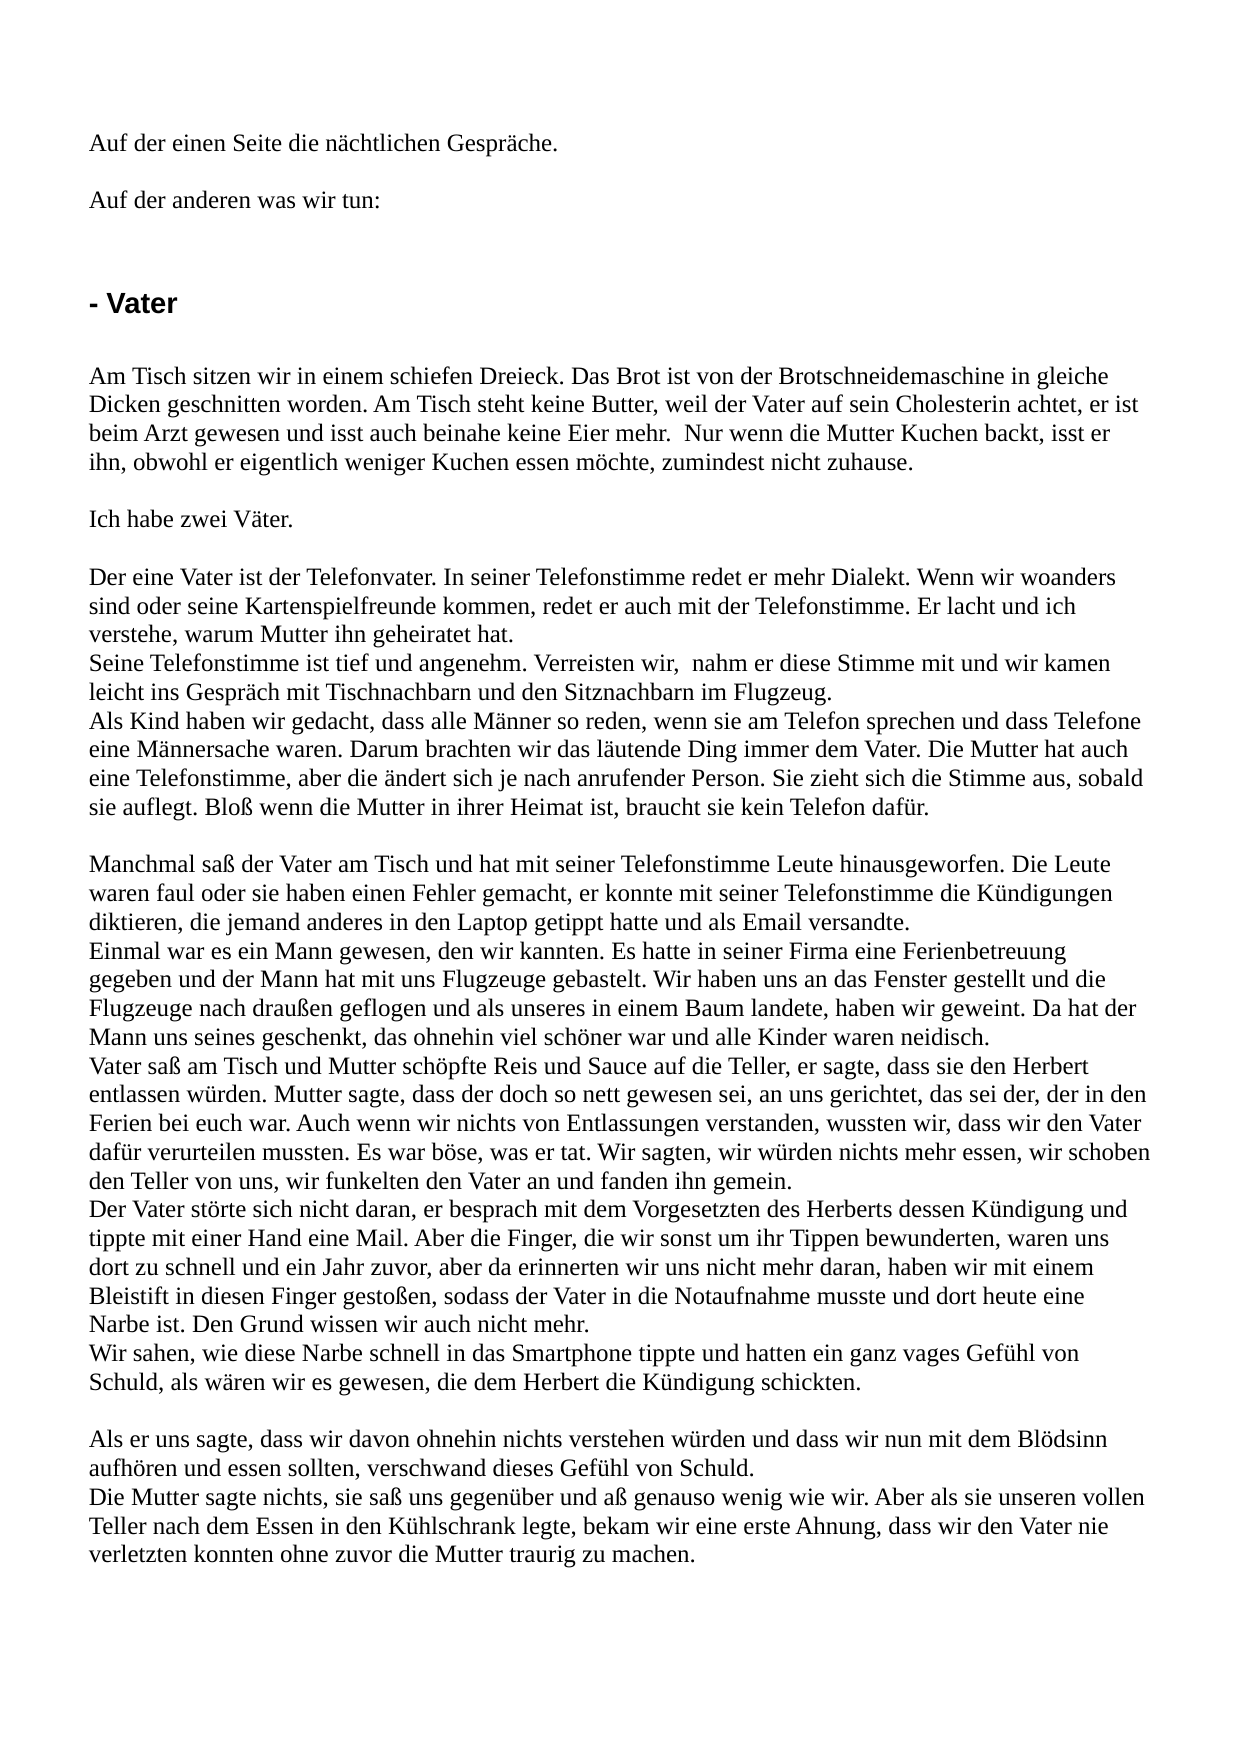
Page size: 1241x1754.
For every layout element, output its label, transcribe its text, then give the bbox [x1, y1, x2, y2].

text Wir sahen, wie diese Narbe schnell in das Smartphone tippte und hatten ein ganz vages Gefühl von Schuld, als wären wir es gewesen, die dem Herbert die Kündigung schickten. [88, 1338, 1151, 1396]
text Am Tisch sitzen wir in einem schiefen Dreieck. Das Brot ist von der Brotschneidemaschine in gleiche Dicken geschnitten worden. Am Tisch steht keine Butter, weil der Vater auf sein Cholesterin achtet, er ist beim Arzt gewesen und isst auch beinahe keine Eier mehr. Nur wenn die Mutter Kuchen backt, isst er ihn, obwohl er eigentlich weniger Kuchen essen möchte, zumindest nicht zuhause. [88, 361, 1151, 476]
text Einmal war es ein Mann gewesen, den wir kannten. Es hatte in seiner Firma eine Ferienbetreuung gegeben und der Mann hat mit uns Flugzeuge gebastelt. Wir haben uns an das Fenster gestellt und die Flugzeuge nach draußen geflogen und als unseres in einem Baum landete, haben wir geweint. Da hat der Mann uns seines geschenkt, das ohnehin viel schöner war und alle Kinder waren neidisch. [88, 936, 1151, 1051]
text Ich habe zwei Väter. [88, 504, 1151, 533]
text Als er uns sagte, dass wir davon ohnehin nichts verstehen würden und dass wir nun mit dem Blödsinn aufhören und essen sollten, verschwand dieses Gefühl von Schuld. [88, 1424, 1151, 1482]
text Vater saß am Tisch und Mutter schöpfte Reis und Sauce auf die Teller, er sagte, dass sie den Herbert entlassen würden. Mutter sagte, dass der doch so nett gewesen sei, an uns gerichtet, das sei der, der in den Ferien bei euch war. Auch wenn wir nichts von Entlassungen verstanden, wussten wir, dass wir den Vater dafür verurteilen mussten. Es war böse, was er tat. Wir sagten, wir würden nichts mehr essen, wir schoben den Teller von uns, wir funkelten den Vater an und fanden ihn gemein. [88, 1051, 1151, 1194]
text Seine Telefonstimme ist tief und angenehm. Verreisten wir, nahm er diese Stimme mit und wir kamen leicht ins Gespräch mit Tischnachbarn und den Sitznachbarn im Flugzeug. [88, 648, 1151, 706]
text Manchmal saß der Vater am Tisch und hat mit seiner Telefonstimme Leute hinausgeworfen. Die Leute waren faul oder sie haben einen Fehler gemacht, er konnte mit seiner Telefonstimme die Kündigungen diktieren, die jemand anderes in den Laptop getippt hatte und als Email versandte. [88, 849, 1151, 936]
text Auf der einen Seite die nächtlichen Gespräche. [88, 128, 1151, 156]
text Der Vater störte sich nicht daran, er besprach mit dem Vorgesetzten des Herberts dessen Kündigung und tippte mit einer Hand eine Mail. Aber die Finger, die wir sonst um ihr Tippen bewunderten, waren uns dort zu schnell und ein Jahr zuvor, aber da erinnerten wir uns nicht mehr daran, haben wir mit einem Bleistift in diesen Finger gestoßen, sodass der Vater in die Notaufnahme musste und dort heute eine Narbe ist. Den Grund wissen wir auch nicht mehr. [88, 1194, 1151, 1338]
subtitle - Vater [88, 286, 1151, 319]
text Als Kind haben wir gedacht, dass alle Männer so reden, wenn sie am Telefon sprechen und dass Telefone eine Männersache waren. Darum brachten wir das läutende Ding immer dem Vater. Die Mutter hat auch eine Telefonstimme, aber die ändert sich je nach anrufender Person. Sie zieht sich die Stimme aus, sobald sie auflegt. Bloß wenn die Mutter in ihrer Heimat ist, braucht sie kein Telefon dafür. [88, 706, 1151, 821]
text Die Mutter sagte nichts, sie saß uns gegenüber und aß genauso wenig wie wir. Aber als sie unseren vollen Teller nach dem Essen in den Kühlschrank legte, bekam wir eine erste Ahnung, dass wir den Vater nie verletzten konnten ohne zuvor die Mutter traurig zu machen. [88, 1482, 1151, 1568]
text Der eine Vater ist der Telefonvater. In seiner Telefonstimme redet er mehr Dialekt. Wenn wir woanders sind oder seine Kartenspielfreunde kommen, redet er auch mit der Telefonstimme. Er lacht und ich verstehe, warum Mutter ihn geheiratet hat. [88, 562, 1151, 648]
text Auf der anderen was wir tun: [88, 185, 1151, 214]
